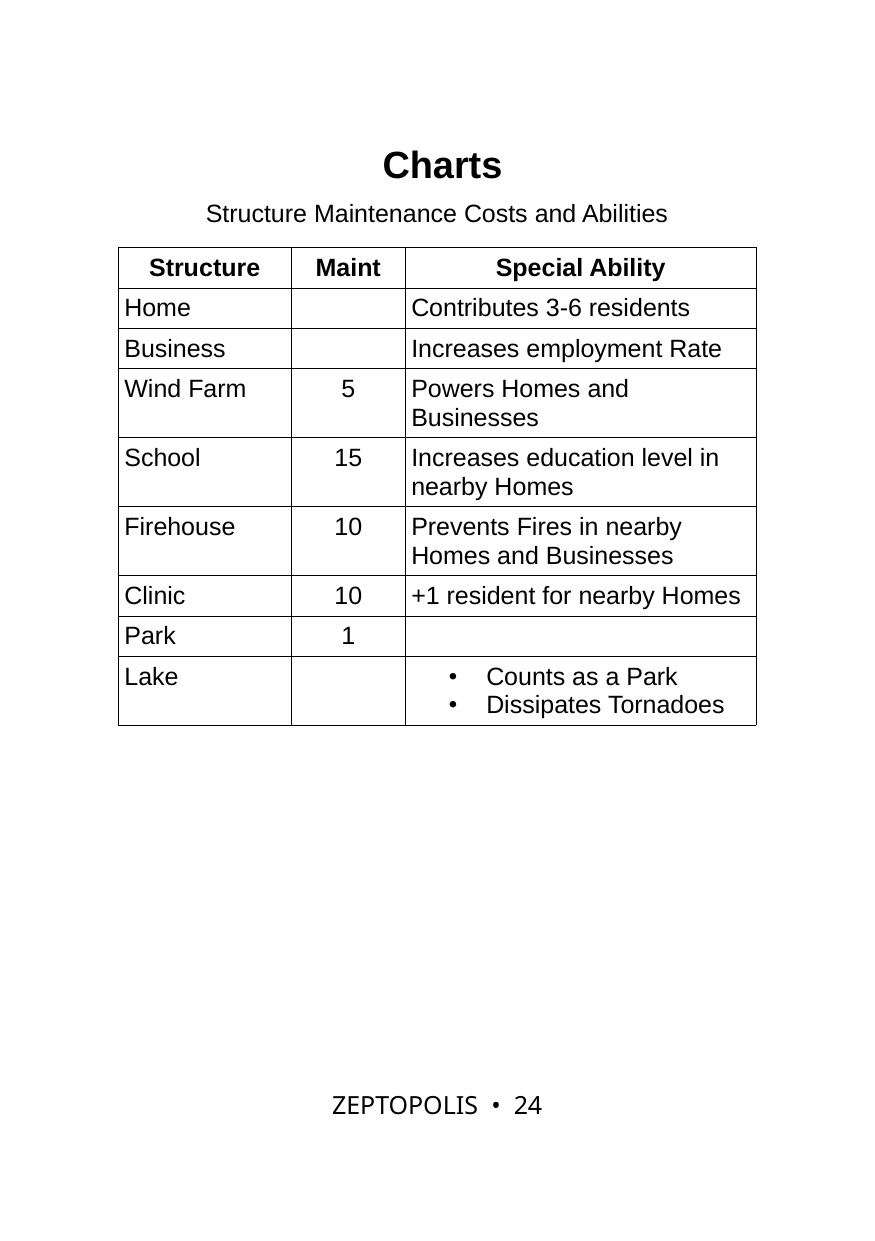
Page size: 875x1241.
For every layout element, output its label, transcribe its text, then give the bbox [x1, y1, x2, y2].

table_header Maint [292, 248, 405, 287]
table_cell [406, 617, 756, 656]
table_cell 5 [292, 369, 405, 437]
table_cell Firehouse [119, 507, 291, 575]
table_cell School [119, 438, 291, 506]
table_cell [292, 289, 405, 328]
table_cell [292, 657, 405, 725]
table_header Special Ability [406, 248, 756, 287]
text Structure Maintenance Costs and Abilities [118, 199, 756, 228]
table_header Structure [119, 248, 291, 287]
table_cell Counts as a Park Dissipates Tornadoes [406, 657, 756, 725]
table_cell Park [119, 617, 291, 656]
table_cell 10 [292, 576, 405, 616]
table_cell Increases education level in nearby Homes [406, 438, 756, 506]
table_cell Contributes 3-6 residents [406, 289, 756, 328]
table_cell Powers Homes and Businesses [406, 369, 756, 437]
table_cell 10 [292, 507, 405, 575]
table_cell Home [119, 289, 291, 328]
table_cell +1 resident for nearby Homes [406, 576, 756, 616]
table_cell Prevents Fires in nearby Homes and Businesses [406, 507, 756, 575]
table_cell Clinic [119, 576, 291, 616]
table_cell 15 [292, 438, 405, 506]
table_cell Business [119, 329, 291, 368]
subtitle Charts [118, 143, 756, 187]
table_cell 1 [292, 617, 405, 656]
table_cell Wind Farm [119, 369, 291, 437]
table_cell [292, 329, 405, 368]
table_cell Lake [119, 657, 291, 725]
table_cell Increases employment Rate [406, 329, 756, 368]
